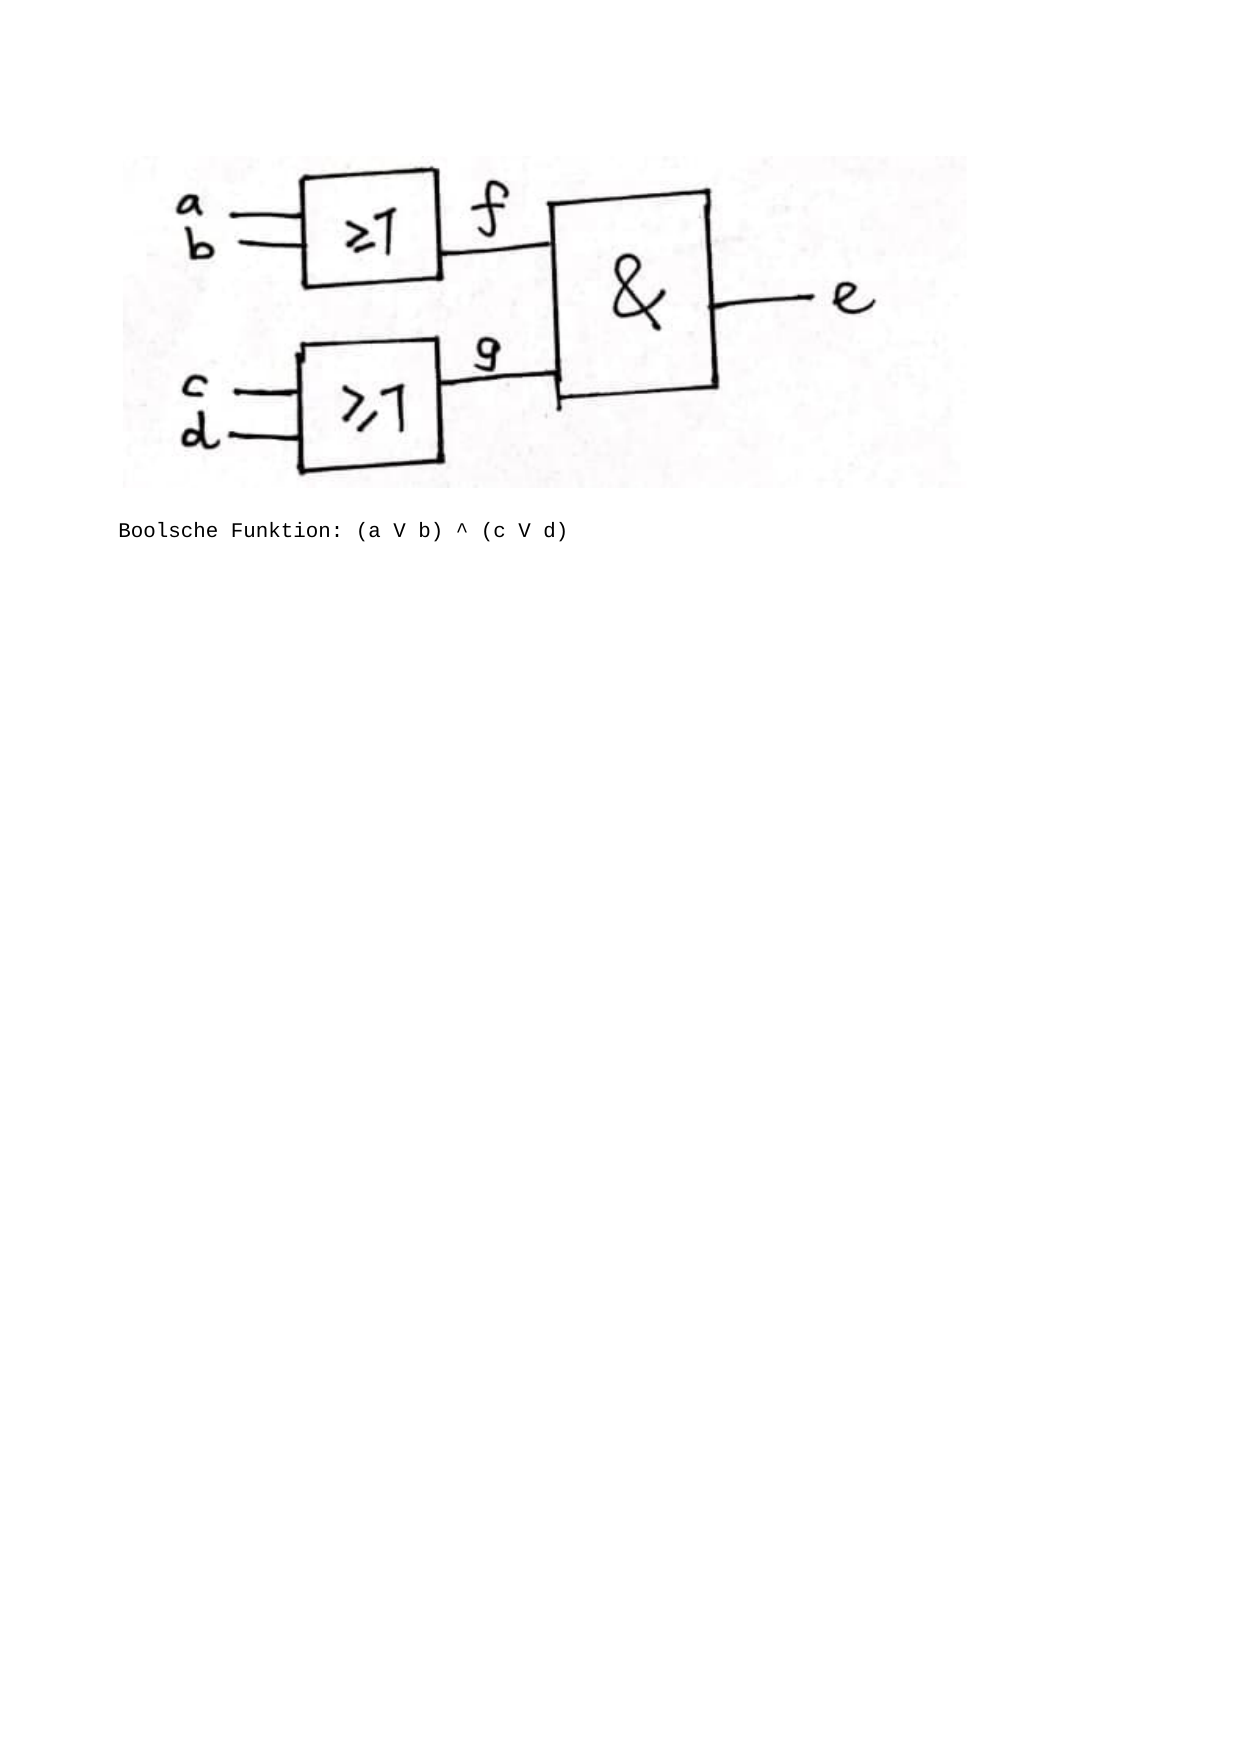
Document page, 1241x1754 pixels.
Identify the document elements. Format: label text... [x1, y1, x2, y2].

text Boolsche Funktion: (a V b) ^ (c V d) [118, 520, 1122, 544]
picture [122, 156, 967, 488]
